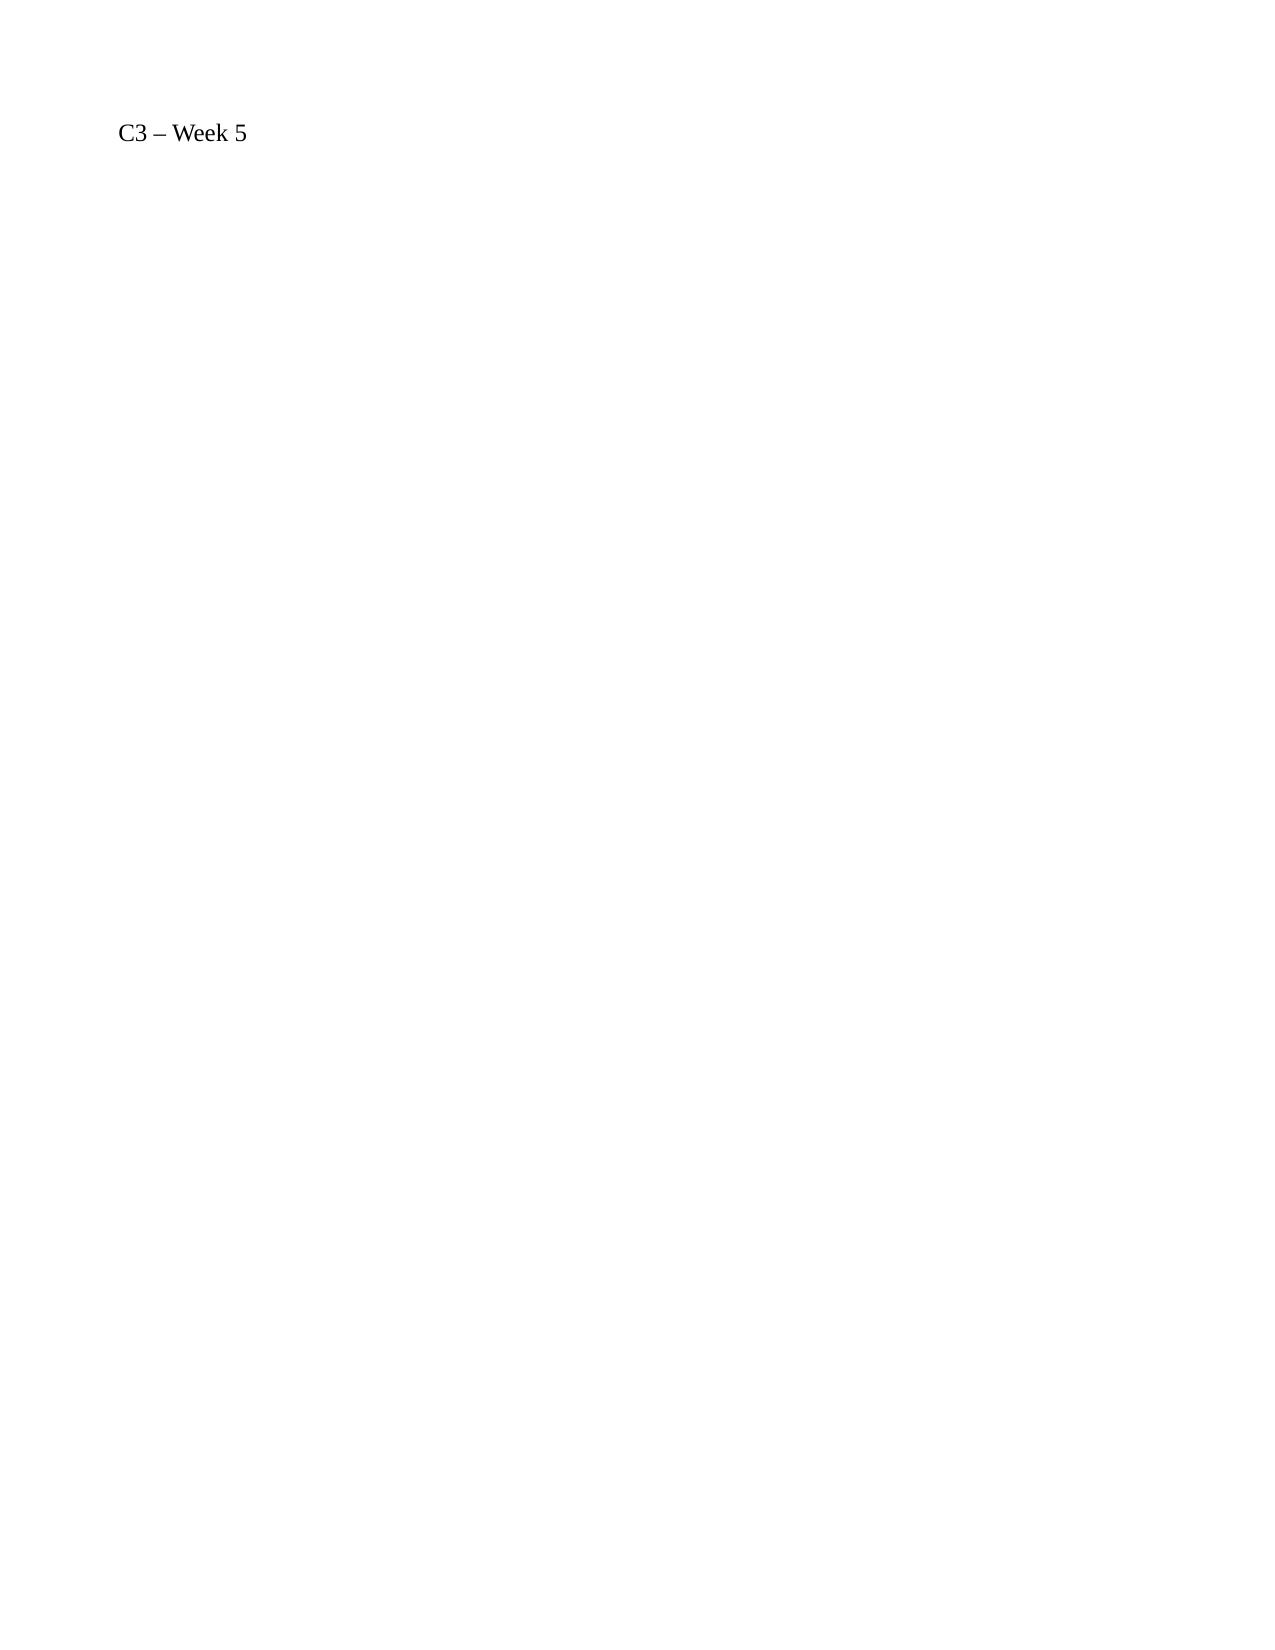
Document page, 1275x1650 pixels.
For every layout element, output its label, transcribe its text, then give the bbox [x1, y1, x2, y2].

text C3 – Week 5 [118, 118, 1157, 147]
